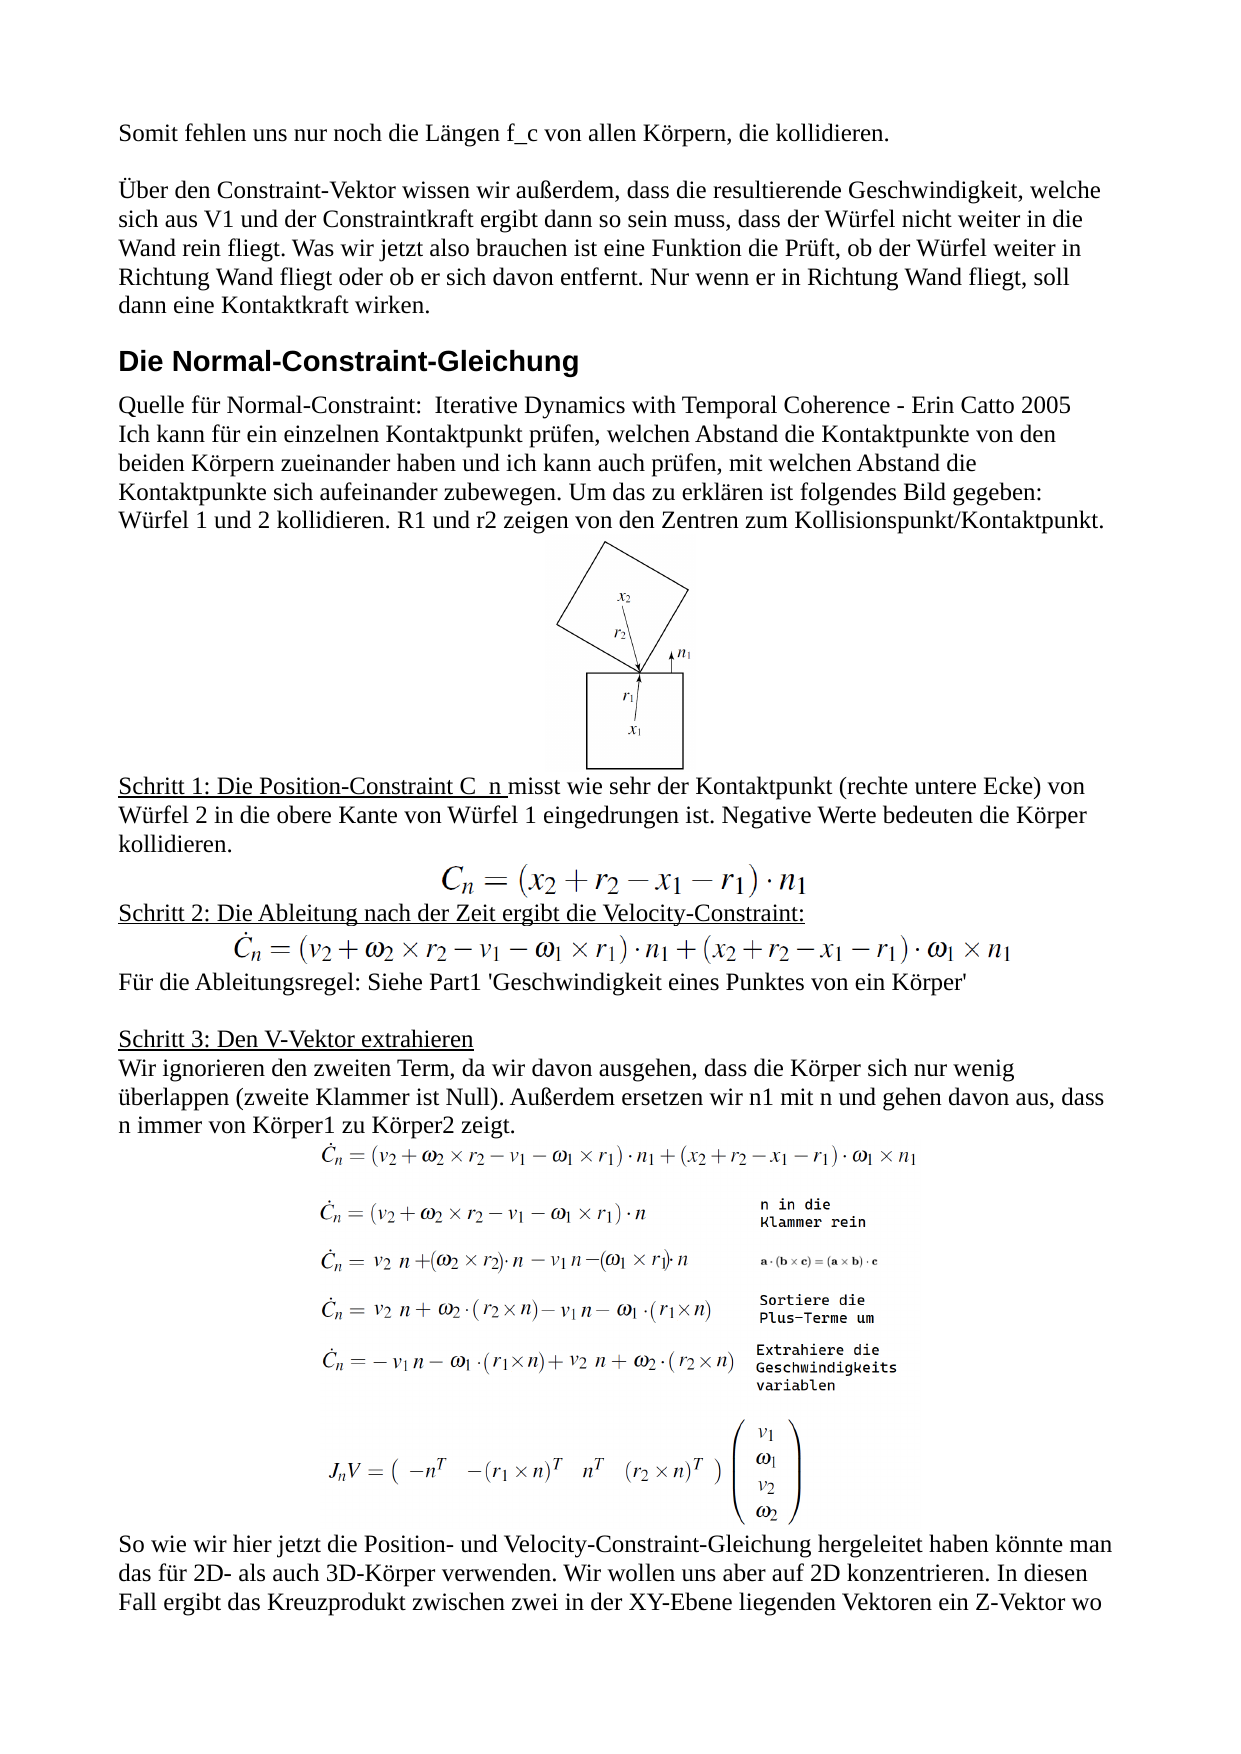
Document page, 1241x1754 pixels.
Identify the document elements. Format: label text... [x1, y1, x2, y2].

picture [432, 857, 808, 898]
text So wie wir hier jetzt die Position- und Velocity-Constraint-Gleichung hergeleitet haben könnte man das für 2D- als auch 3D-Körper verwenden. Wir wollen uns aber auf 2D konzentrieren. In diesen Fall ergibt das Kreuzprodukt zwischen zwei in der XY-Ebene liegenden Vektoren ein Z-Vektor wo [118, 1139, 1122, 1615]
text Schritt 1: Die Position-Constraint C_n misst wie sehr der Kontaktpunkt (rechte untere Ecke) von Würfel 2 in die obere Kante von Würfel 1 eingedrungen ist. Negative Werte bedeuten die Körper kollidieren. [118, 534, 1122, 857]
text Über den Constraint-Vektor wissen wir außerdem, dass die resultierende Geschwindigkeit, welche sich aus V1 und der Constraintkraft ergibt dann so sein muss, dass der Würfel nicht weiter in die Wand rein fliegt. Was wir jetzt also brauchen ist eine Funktion die Prüft, ob der Würfel weiter in Richtung Wand fliegt oder ob er sich davon entfernt. Nur wenn er in Richtung Wand fliegt, soll dann eine Kontaktkraft wirken. [118, 176, 1122, 319]
text Wir ignorieren den zweiten Term, da wir davon ausgehen, dass die Körper sich nur wenig überlappen (zweite Klammer ist Null). Außerdem ersetzen wir n1 mit n und gehen davon aus, dass n immer von Körper1 zu Körper2 zeigt. [118, 1053, 1122, 1139]
text Schritt 3: Den V-Vektor extrahieren [118, 1024, 1122, 1053]
subtitle Die Normal-Constraint-Gleichung [118, 344, 1122, 378]
text Somit fehlen uns nur noch die Längen f_c von allen Körpern, die kollidieren. [118, 118, 1122, 147]
picture [319, 1139, 921, 1529]
text Würfel 1 und 2 kollidieren. R1 und r2 zeigen von den Zentren zum Kollisionspunkt/Kontaktpunkt. [118, 505, 1122, 534]
picture [544, 534, 696, 772]
picture [228, 926, 1013, 967]
text Schritt 2: Die Ableitung nach der Zeit ergibt die Velocity-Constraint: [118, 857, 1122, 927]
text Für die Ableitungsregel: Siehe Part1 'Geschwindigkeit eines Punktes von ein Körper' [118, 927, 1122, 996]
text Ich kann für ein einzelnen Kontaktpunkt prüfen, welchen Abstand die Kontaktpunkte von den beiden Körpern zueinander haben und ich kann auch prüfen, mit welchen Abstand die Kontaktpunkte sich aufeinander zubewegen. Um das zu erklären ist folgendes Bild gegeben: [118, 419, 1122, 505]
text Quelle für Normal-Constraint: Iterative Dynamics with Temporal Coherence - Erin Catto 2005 [118, 390, 1122, 419]
